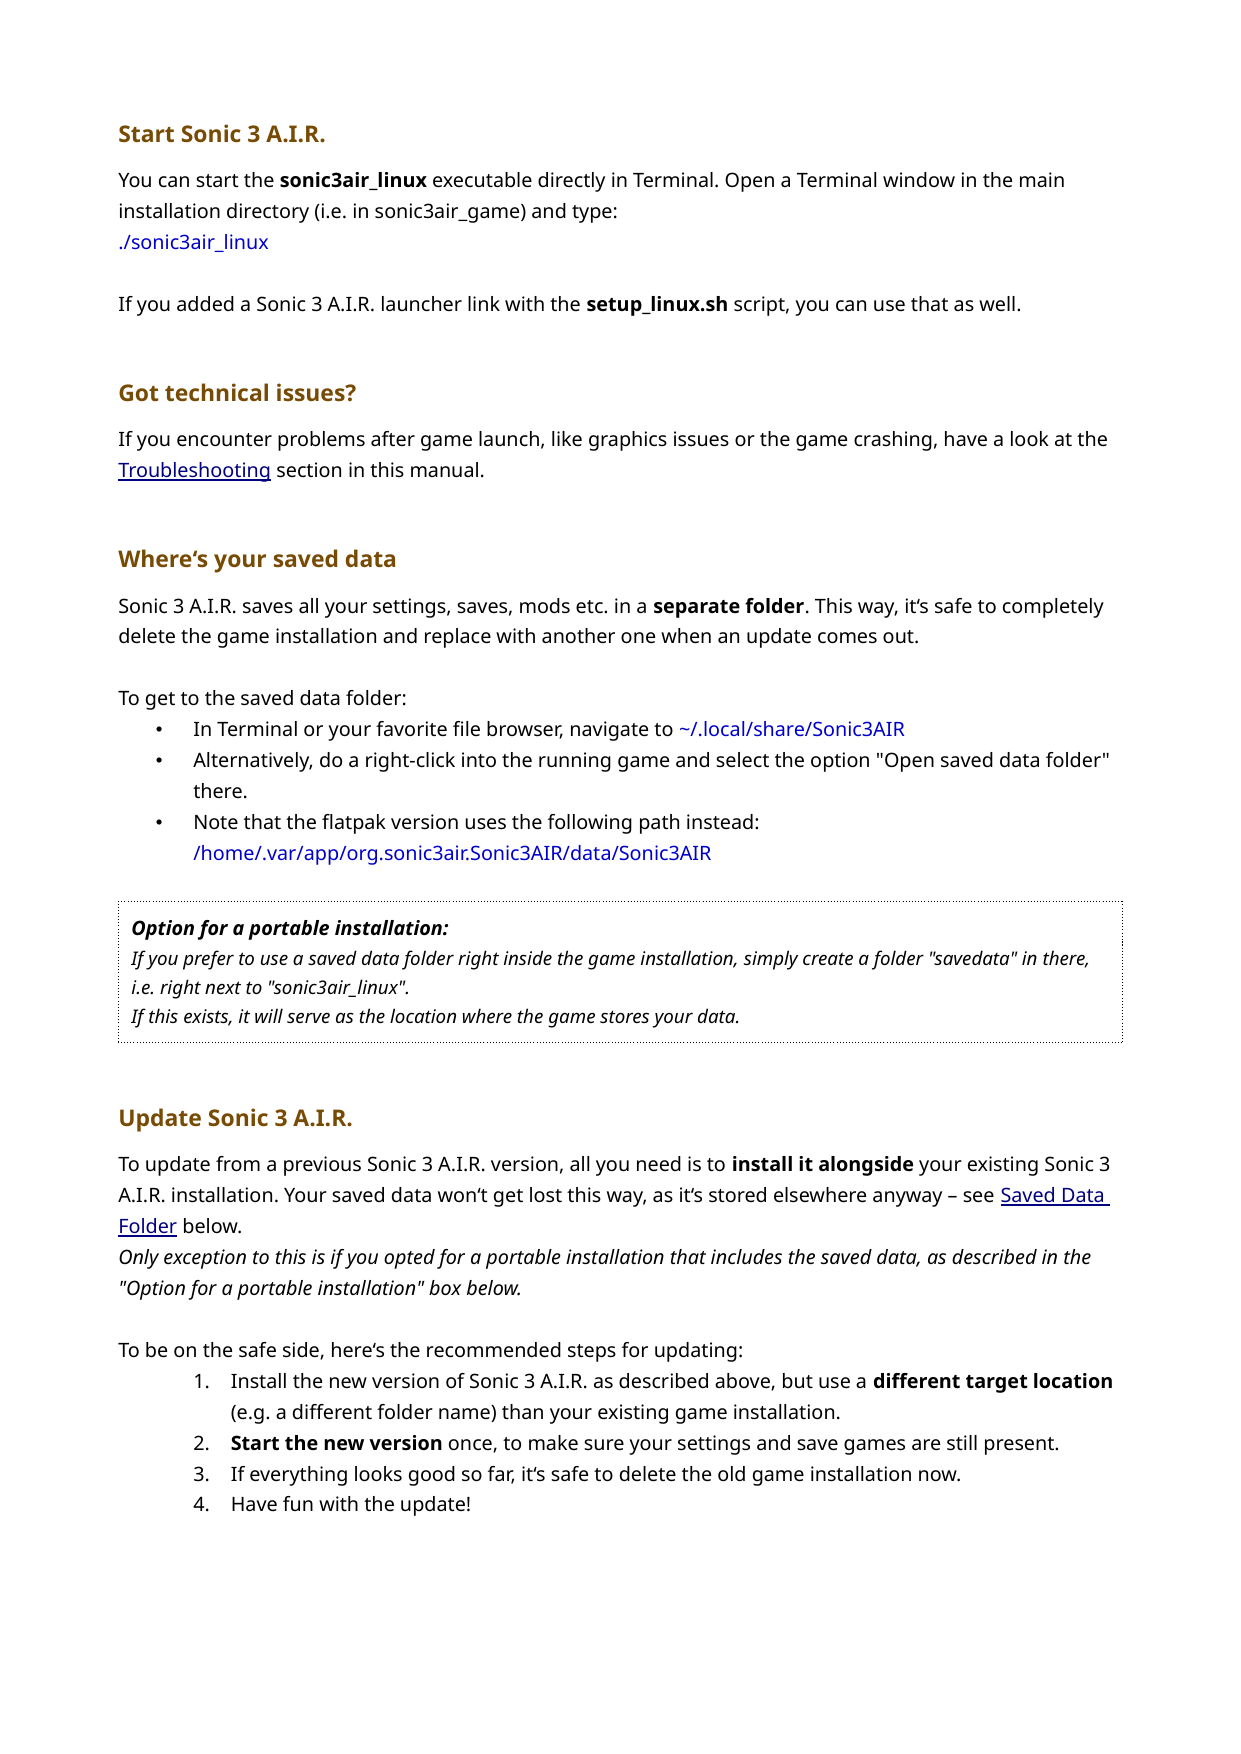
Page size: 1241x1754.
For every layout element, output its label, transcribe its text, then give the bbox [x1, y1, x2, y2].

subtitle Got technical issues? [118, 377, 1122, 408]
list Start the new version once, to make sure your settings and save games are still present. [193, 1429, 1122, 1456]
list In Terminal or your favorite file browser, navigate to ~/.local/share/Sonic3AIR [156, 716, 1122, 743]
list If everything looks good so far, it‘s safe to delete the old game installation now. [193, 1460, 1122, 1487]
list Have fun with the update! [193, 1491, 1122, 1518]
text You can start the sonic3air_linux executable directly in Terminal. Open a Terminal window in the main installation directory (i.e. in sonic3air_game) and type: ./sonic3air_linux [118, 167, 1122, 255]
subtitle Where‘s your saved data [118, 543, 1122, 575]
text If you prefer to use a saved data folder right inside the game installation, simply create a folder "savedata" in there, i.e. right next to "sonic3air_linux". If this exists, it will serve as the location where the game stores your data. [118, 932, 1122, 1042]
text Option for a portable installation: [118, 901, 1122, 932]
subtitle Update Sonic 3 A.I.R. [118, 1102, 1122, 1133]
text If you encounter problems after game launch, like graphics issues or the game crashing, have a look at the Troubleshooting section in this manual. [118, 426, 1122, 483]
list Alternatively, do a right-click into the running game and select the option "Open saved data folder" there. [156, 747, 1122, 804]
text Sonic 3 A.I.R. saves all your settings, saves, mods etc. in a separate folder. This way, it‘s safe to completely delete the game installation and replace with another one when an update comes out. [118, 592, 1122, 681]
subtitle Start Sonic 3 A.I.R. [118, 118, 1122, 149]
list Note that the flatpak version uses the following path instead: /home/.var/app/org.sonic3air.Sonic3AIR/data/Sonic3AIR [156, 808, 1122, 866]
text If you added a Sonic 3 A.I.R. launcher link with the setup_linux.sh script, you can use that as well. [118, 290, 1122, 317]
text To be on the safe side, here‘s the recommended steps for updating: [118, 1336, 1122, 1363]
list Install the new version of Sonic 3 A.I.R. as described above, but use a different target location (e.g. a different folder name) than your existing game installation. [193, 1367, 1122, 1425]
text To get to the saved data folder: [118, 685, 1122, 712]
text To update from a previous Sonic 3 A.I.R. version, all you need is to install it alongside your existing Sonic 3 A.I.R. installation. Your saved data won‘t get lost this way, as it‘s stored elsewhere anyway – see Saved Data Folder below. Only exception to this is if you opted for a portable installation that includes the saved data, as described in the "Option for a portable installation" box below. [118, 1150, 1122, 1301]
